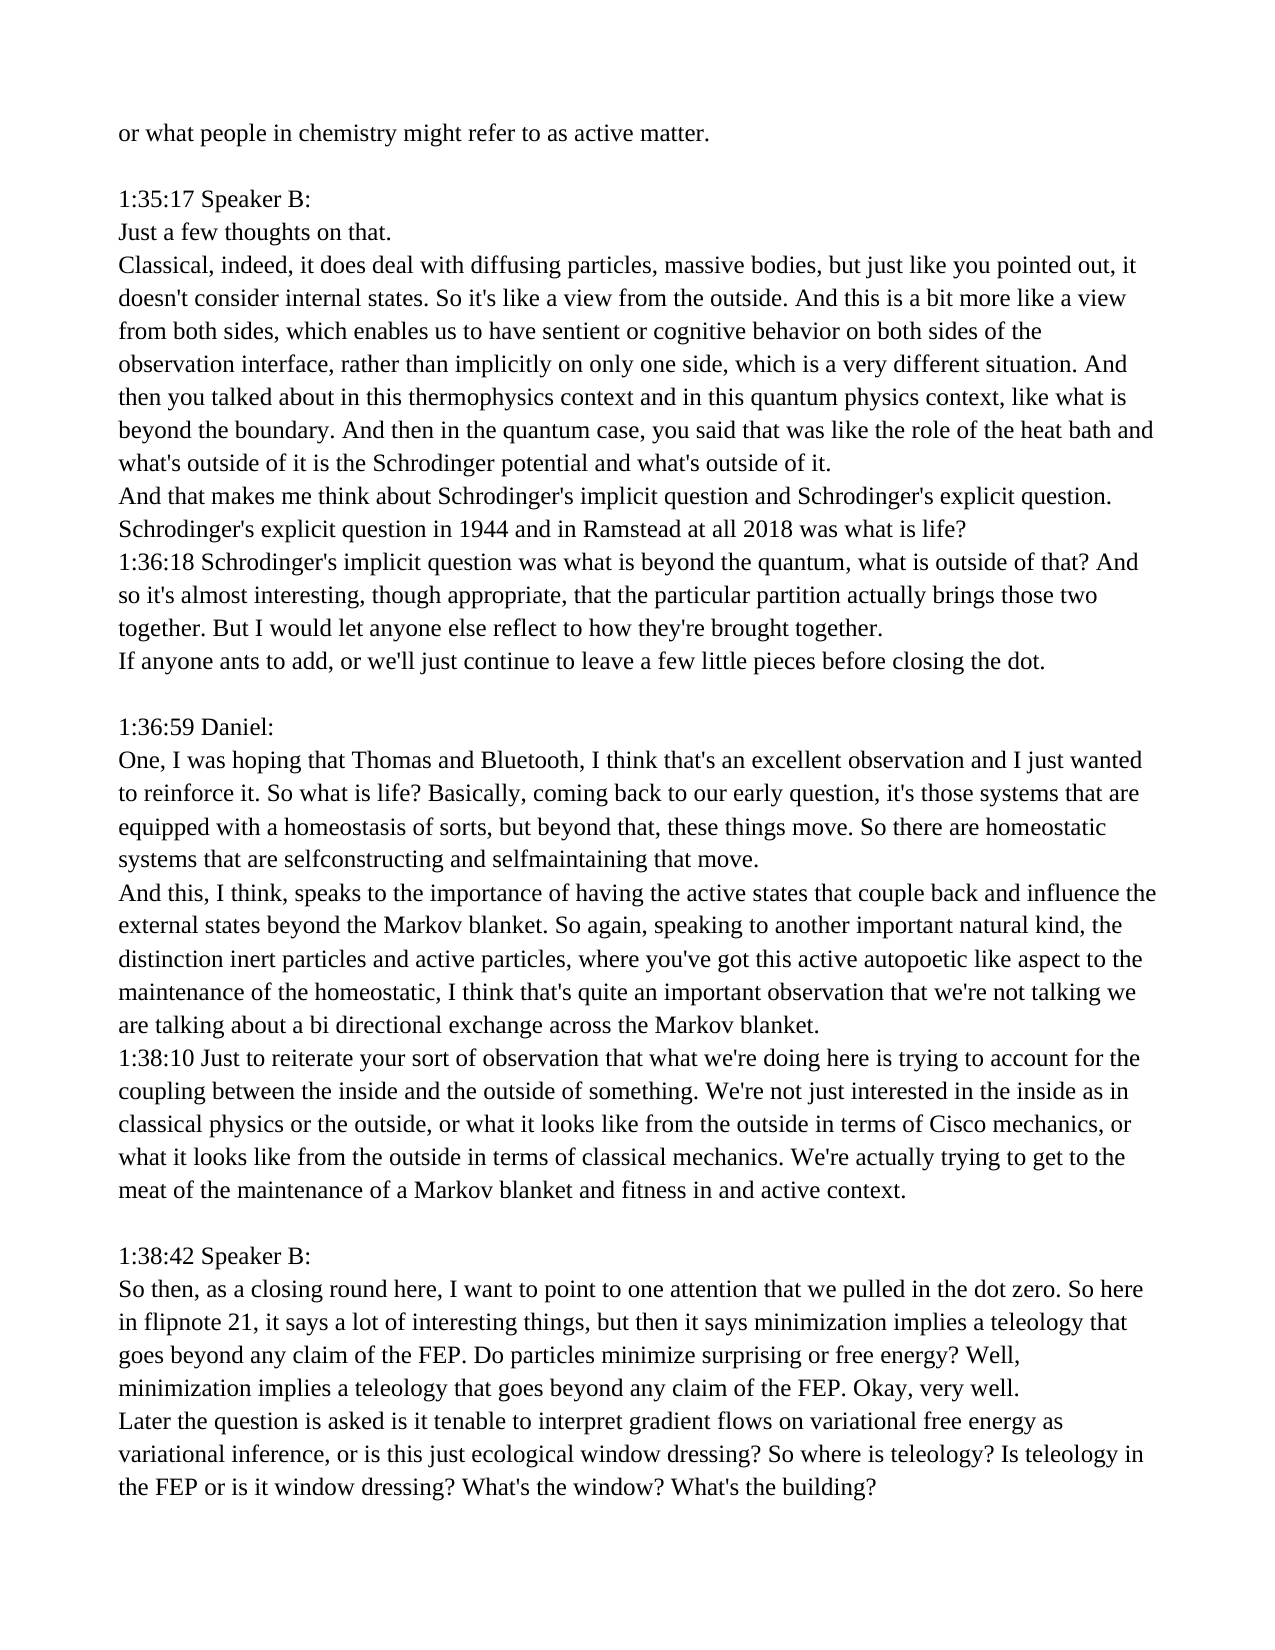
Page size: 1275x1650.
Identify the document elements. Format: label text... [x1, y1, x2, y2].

text 1:38:10 Just to reiterate your sort of observation that what we're doing here is trying to account for the coupling between the inside and the outside of something. We're not just interested in the inside as in classical physics or the outside, or what it looks like from the outside in terms of Cisco mechanics, or what it looks like from the outside in terms of classical mechanics. We're actually trying to get to the meat of the maintenance of a Markov blanket and fitness in and active context. [118, 1043, 1157, 1203]
text Later the question is asked is it tenable to interpret gradient flows on variational free energy as variational inference, or is this just ecological window dressing? So where is teleology? Is teleology in the FEP or is it window dressing? What's the window? What's the building? [118, 1406, 1157, 1501]
text 1:36:59 Daniel: [118, 712, 1157, 741]
text 1:36:18 Schrodinger's implicit question was what is beyond the quantum, what is outside of that? And so it's almost interesting, though appropriate, that the particular partition actually brings those two together. But I would let anyone else reflect to how they're brought together. [118, 547, 1157, 642]
text Classical, indeed, it does deal with diffusing particles, massive bodies, but just like you pointed out, it doesn't consider internal states. So it's like a view from the outside. And this is a bit more like a view from both sides, which enables us to have sentient or cognitive behavior on both sides of the observation interface, rather than implicitly on only one side, which is a very different situation. And then you talked about in this thermophysics context and in this quantum physics context, like what is beyond the boundary. And then in the quantum case, you said that was like the role of the heat bath and what's outside of it is the Schrodinger potential and what's outside of it. [118, 250, 1157, 477]
text 1:35:17 Speaker B: [118, 184, 1157, 213]
text And this, I think, speaks to the importance of having the active states that couple back and influence the external states beyond the Markov blanket. So again, speaking to another important natural kind, the distinction inert particles and active particles, where you've got this active autopoetic like aspect to the maintenance of the homeostatic, I think that's quite an important observation that we're not talking we are talking about a bi directional exchange across the Markov blanket. [118, 878, 1157, 1038]
text Just a few thoughts on that. [118, 217, 1157, 246]
text If anyone ants to add, or we'll just continue to leave a few little pieces before closing the dot. [118, 646, 1157, 675]
text One, I was hoping that Thomas and Bluetooth, I think that's an excellent observation and I just wanted to reinforce it. So what is life? Basically, coming back to our early question, it's those systems that are equipped with a homeostasis of sorts, but beyond that, these things move. So there are homeostatic systems that are selfconstructing and selfmaintaining that move. [118, 746, 1157, 873]
text So then, as a closing round here, I want to point to one attention that we pulled in the dot zero. So here in flipnote 21, it says a lot of interesting things, but then it says minimization implies a teleology that goes beyond any claim of the FEP. Do particles minimize surprising or free energy? Well, minimization implies a teleology that goes beyond any claim of the FEP. Okay, very well. [118, 1274, 1157, 1402]
text or what people in chemistry might refer to as active matter. [118, 118, 1157, 147]
text 1:38:42 Speaker B: [118, 1241, 1157, 1269]
text And that makes me think about Schrodinger's implicit question and Schrodinger's explicit question. Schrodinger's explicit question in 1944 and in Ramstead at all 2018 was what is life? [118, 481, 1157, 543]
